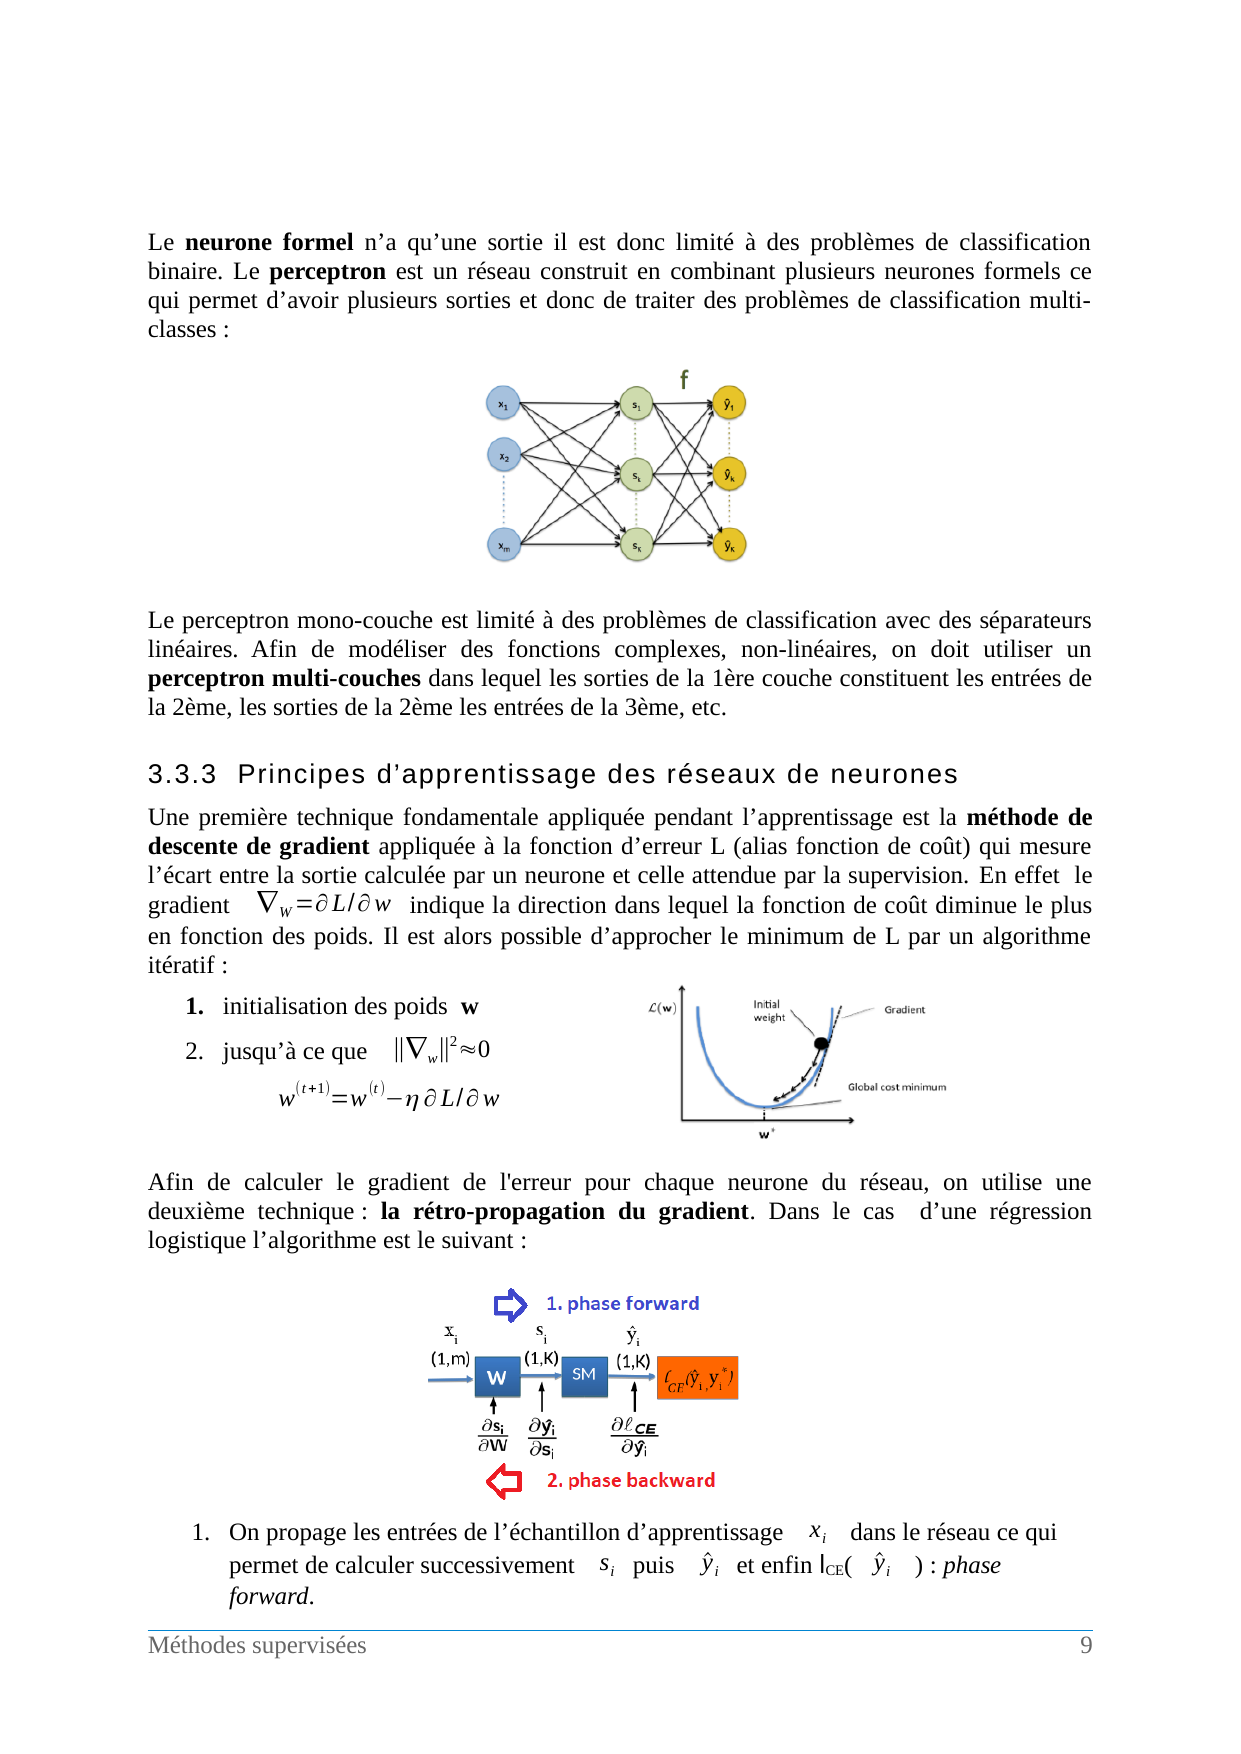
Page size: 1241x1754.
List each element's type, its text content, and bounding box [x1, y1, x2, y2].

list jusqu’à ce que [185, 1033, 646, 1067]
picture [403, 1277, 776, 1508]
list [951, 1033, 1093, 1067]
subtitle Principes d’apprentissage des réseaux de neurones [148, 758, 1093, 789]
list On propage les entrées de l’échantillon d’apprentissage dans le réseau ce qui permet de calculer successivement puis et enfin lCE( ) : phase forward. [191, 1516, 1093, 1610]
table_header [691, 148, 1093, 227]
picture [646, 969, 951, 1145]
text Une première technique fondamentale appliquée pendant l’apprentissage est la méthode de descente de gradient appliquée à la fonction d’erreur L (alias fonction de coût) qui mesure l’écart entre la sortie calculée par un neurone et celle attendue par la supervision. En effet le gradient indique la direction dans lequel la fonction de coût diminue le plus en fonction des poids. Il est alors possible d’approcher le minimum de L par un algorithme itératif : [148, 802, 1093, 979]
list initialisation des poids w [185, 991, 646, 1020]
list [951, 991, 1093, 1020]
text Le perceptron mono-couche est limité à des problèmes de classification avec des séparateurs linéaires. Afin de modéliser des fonctions complexes, non-linéaires, on doit utiliser un perceptron multi-couches dans lequel les sorties de la 1ère couche constituent les entrées de la 2ème, les sorties de la 2ème les entrées de la 3ème, etc. [148, 605, 1093, 721]
text Afin de calculer le gradient de l'erreur pour chaque neurone du réseau, on utilise une deuxième technique : la rétro-propagation du gradient. Dans le cas d’une régression logistique l’algorithme est le suivant : [148, 1167, 1093, 1254]
text Le neurone formel n’a qu’une sortie il est donc limité à des problèmes de classification binaire. Le perceptron est un réseau construit en combinant plusieurs neurones formels ce qui permet d’avoir plusieurs sorties et donc de traiter des problèmes de classification multi-classes : [148, 227, 1093, 343]
picture [466, 355, 774, 572]
table_header [148, 148, 691, 227]
